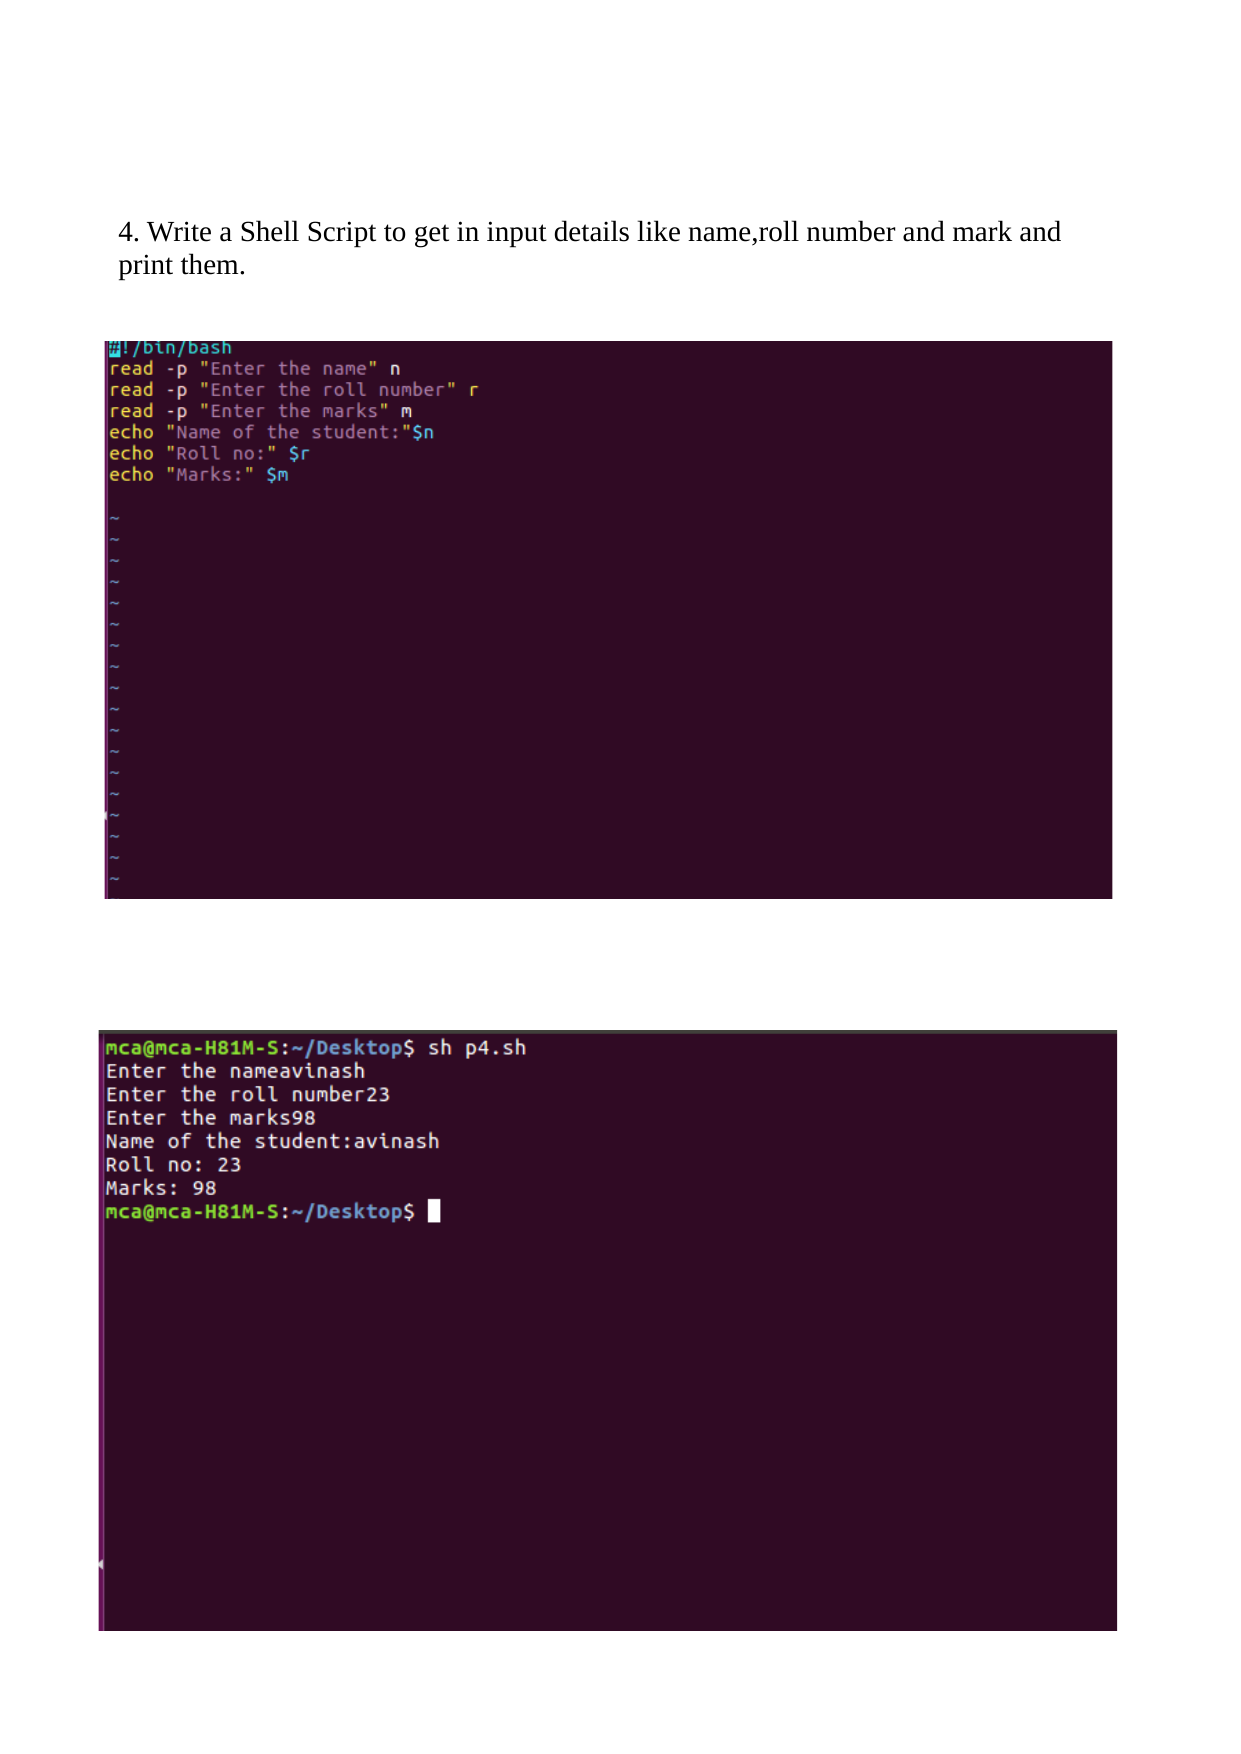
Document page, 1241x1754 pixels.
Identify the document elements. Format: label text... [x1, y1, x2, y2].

picture [98, 1030, 637, 1631]
picture [104, 341, 1113, 899]
text 4. Write a Shell Script to get in input details like name,roll number and mark and print them. [118, 214, 1122, 281]
